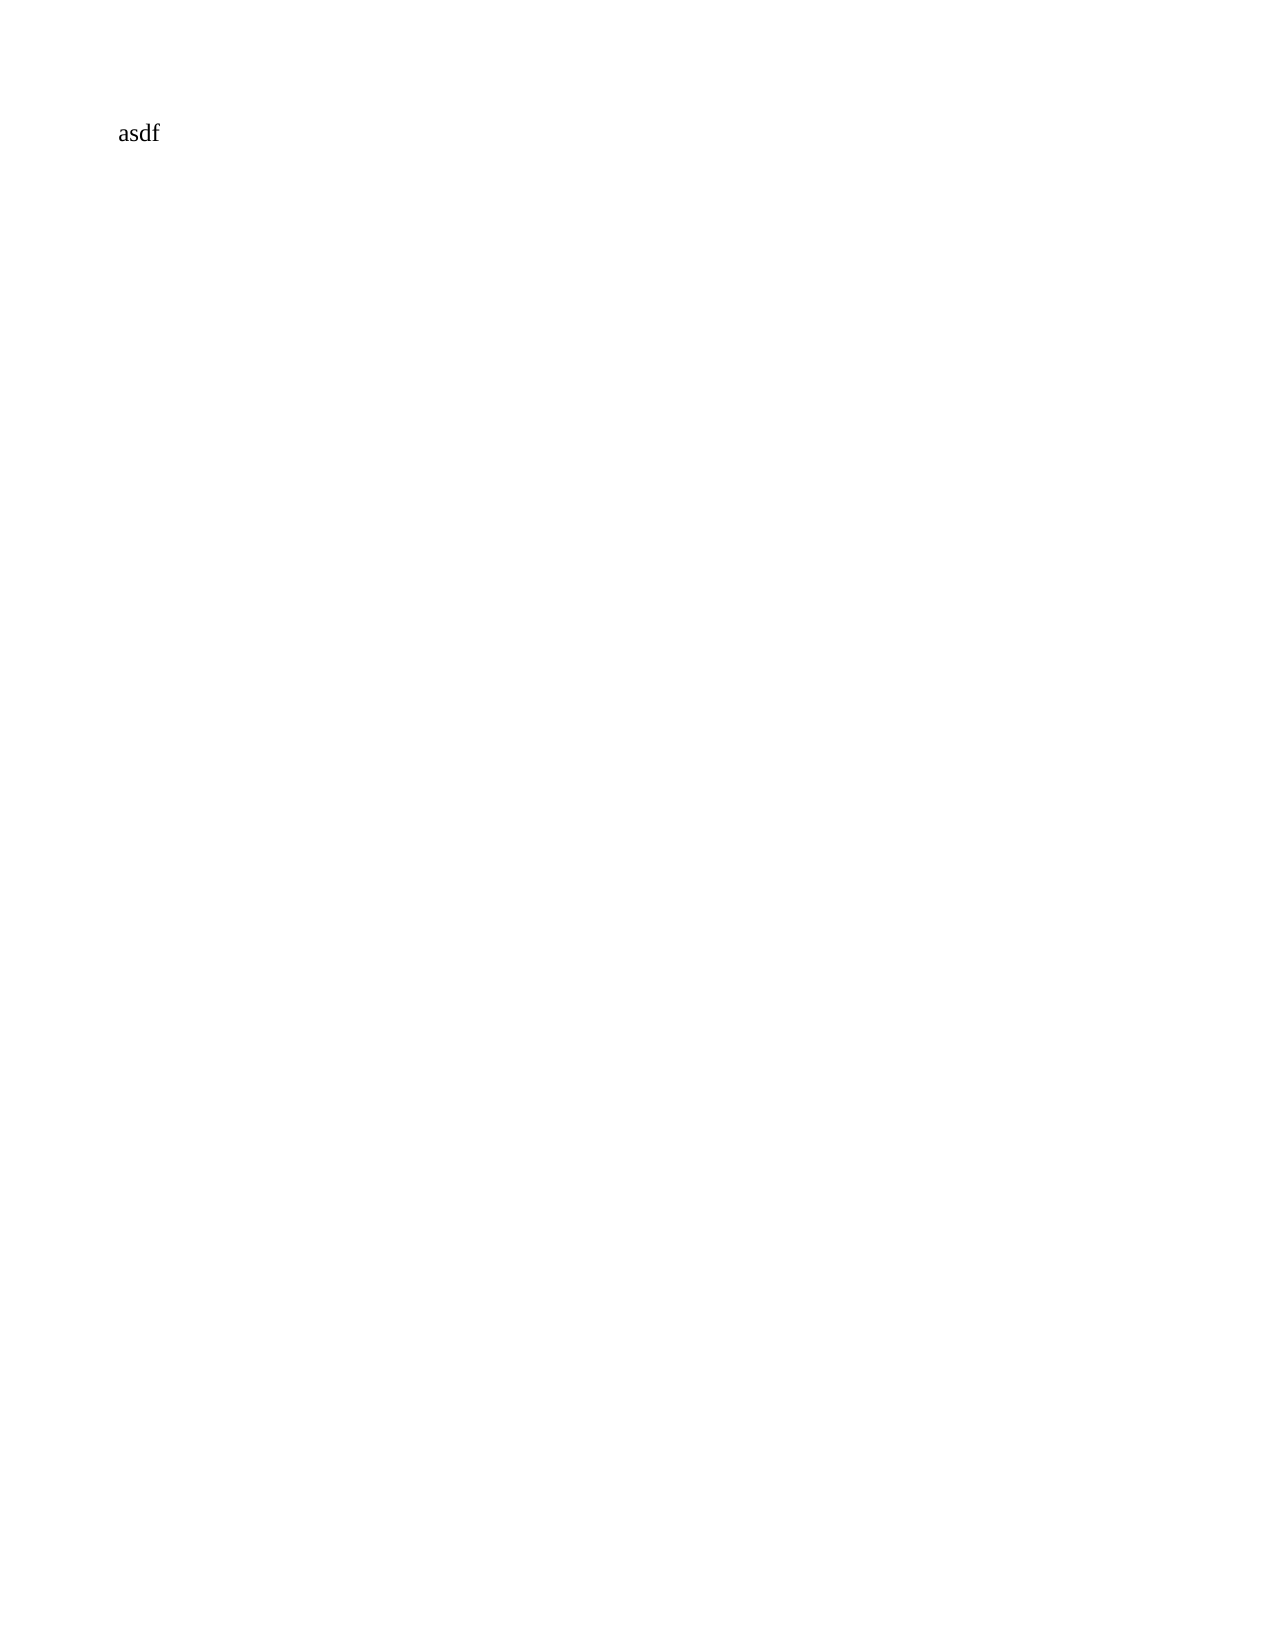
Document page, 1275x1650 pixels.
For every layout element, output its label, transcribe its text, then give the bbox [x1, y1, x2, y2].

text asdf [118, 118, 1157, 147]
